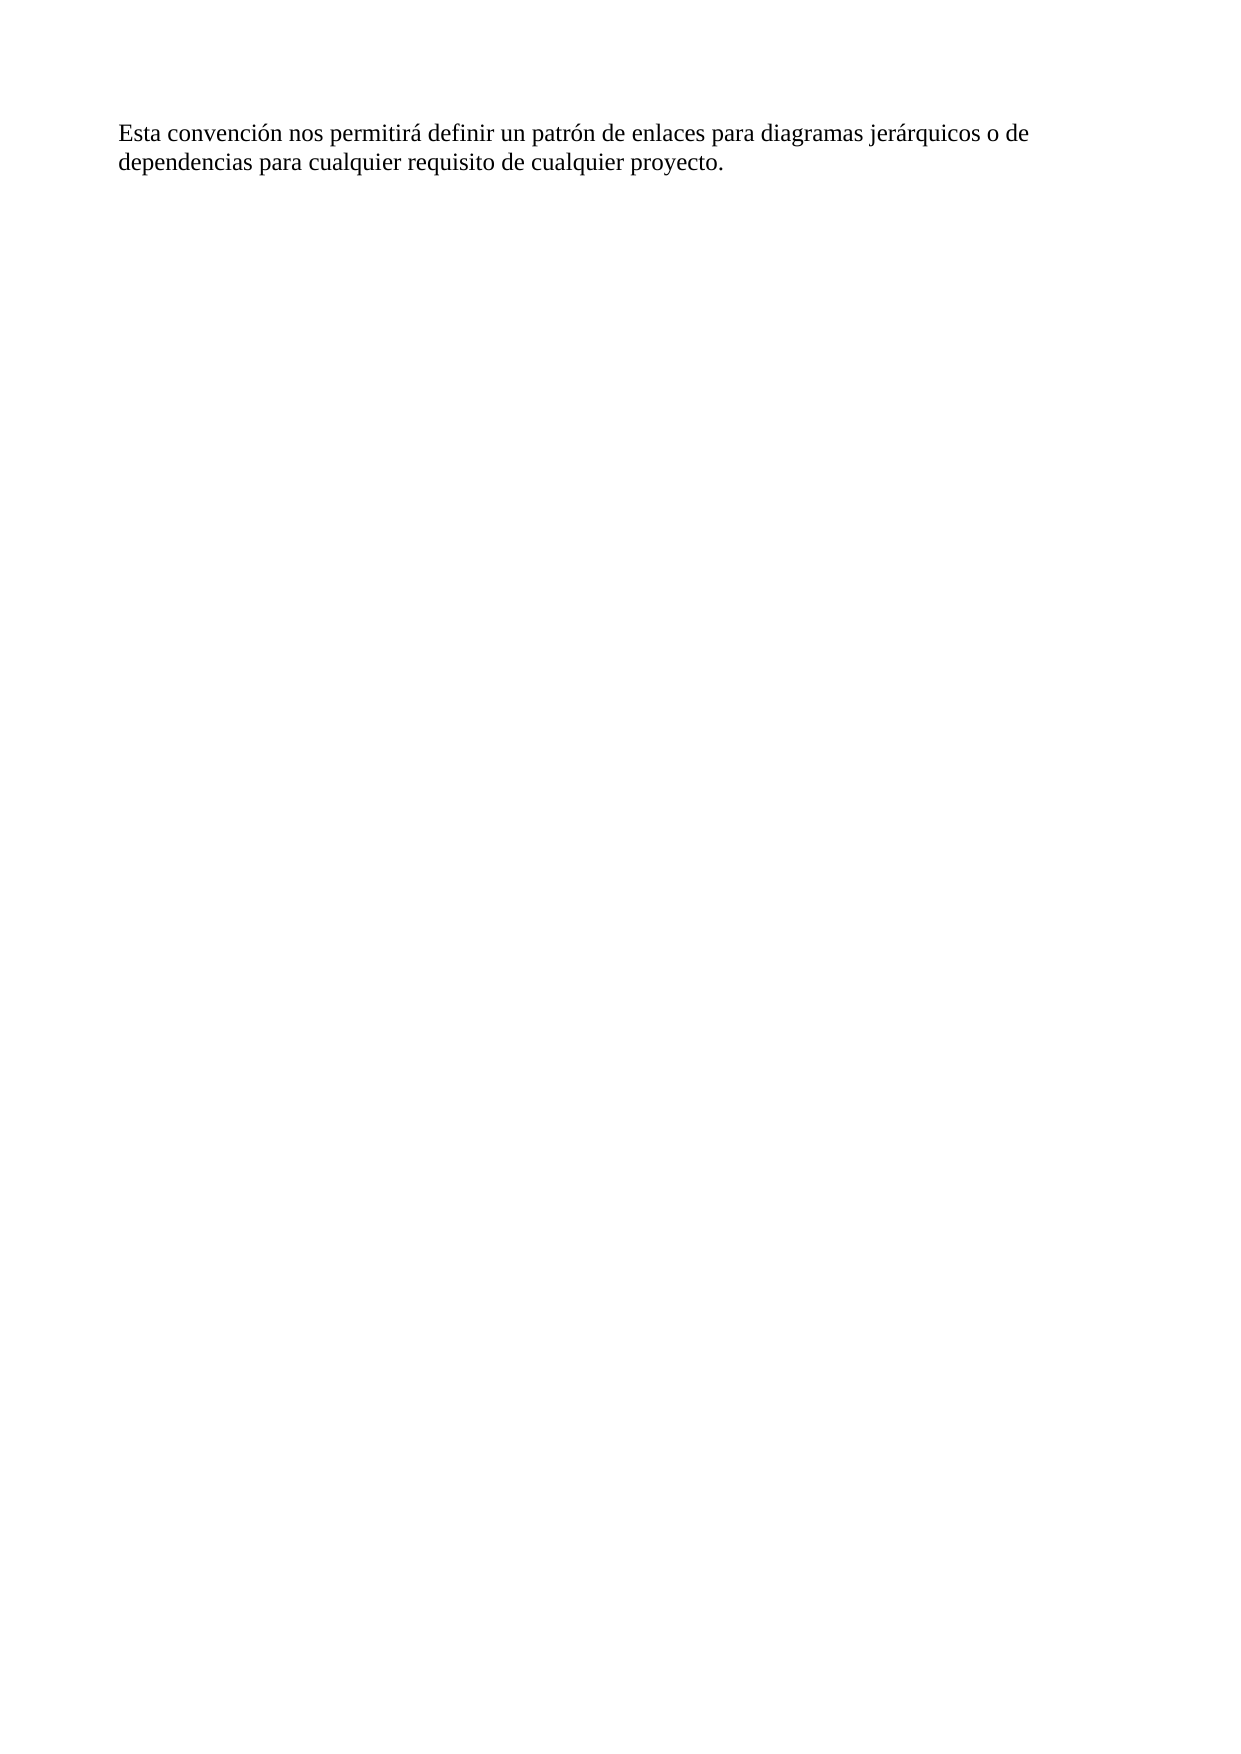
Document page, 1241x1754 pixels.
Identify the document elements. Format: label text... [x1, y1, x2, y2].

text Esta convención nos permitirá definir un patrón de enlaces para diagramas jerárquicos o de dependencias para cualquier requisito de cualquier proyecto. [118, 118, 1122, 176]
